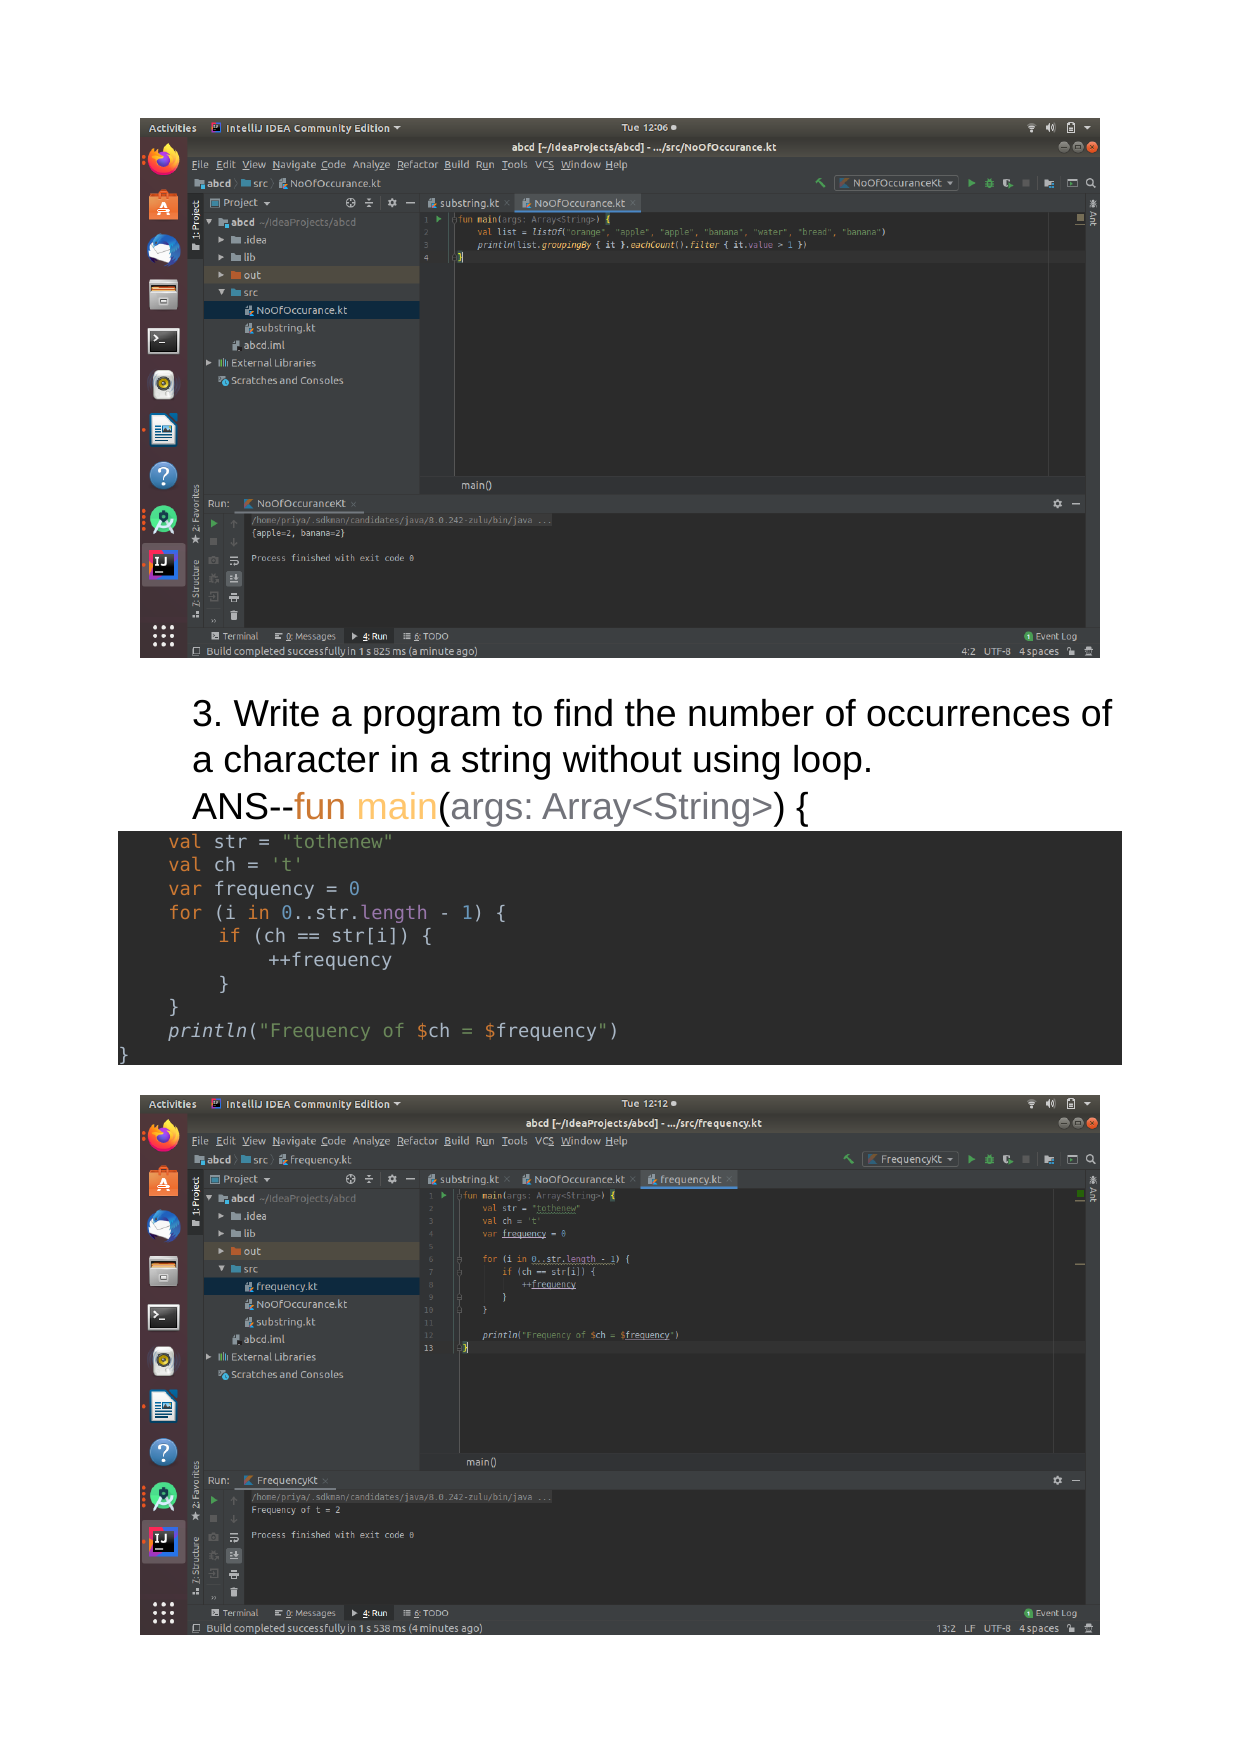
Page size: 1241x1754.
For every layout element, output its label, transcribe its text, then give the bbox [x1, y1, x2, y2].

text } [118, 1043, 1122, 1065]
text } [118, 996, 1122, 1020]
picture [140, 118, 1100, 658]
list 3. Write a program to find the number of occurrences of a character in a string without using loop. [162, 691, 1122, 781]
list ANS--fun main(args: Array<String>) { [162, 784, 1122, 827]
text for (i in 0..str.length - 1) { [118, 902, 1122, 925]
picture [140, 1095, 1100, 1635]
text if (ch == str[i]) { [118, 925, 1122, 949]
text val ch = 't' [118, 854, 1122, 878]
text ++frequency [118, 949, 1122, 973]
text } [118, 973, 1122, 996]
text val str = "tothenew" [118, 831, 1122, 854]
text println("Frequency of $ch = $frequency") [118, 1020, 1122, 1043]
text var frequency = 0 [118, 878, 1122, 902]
